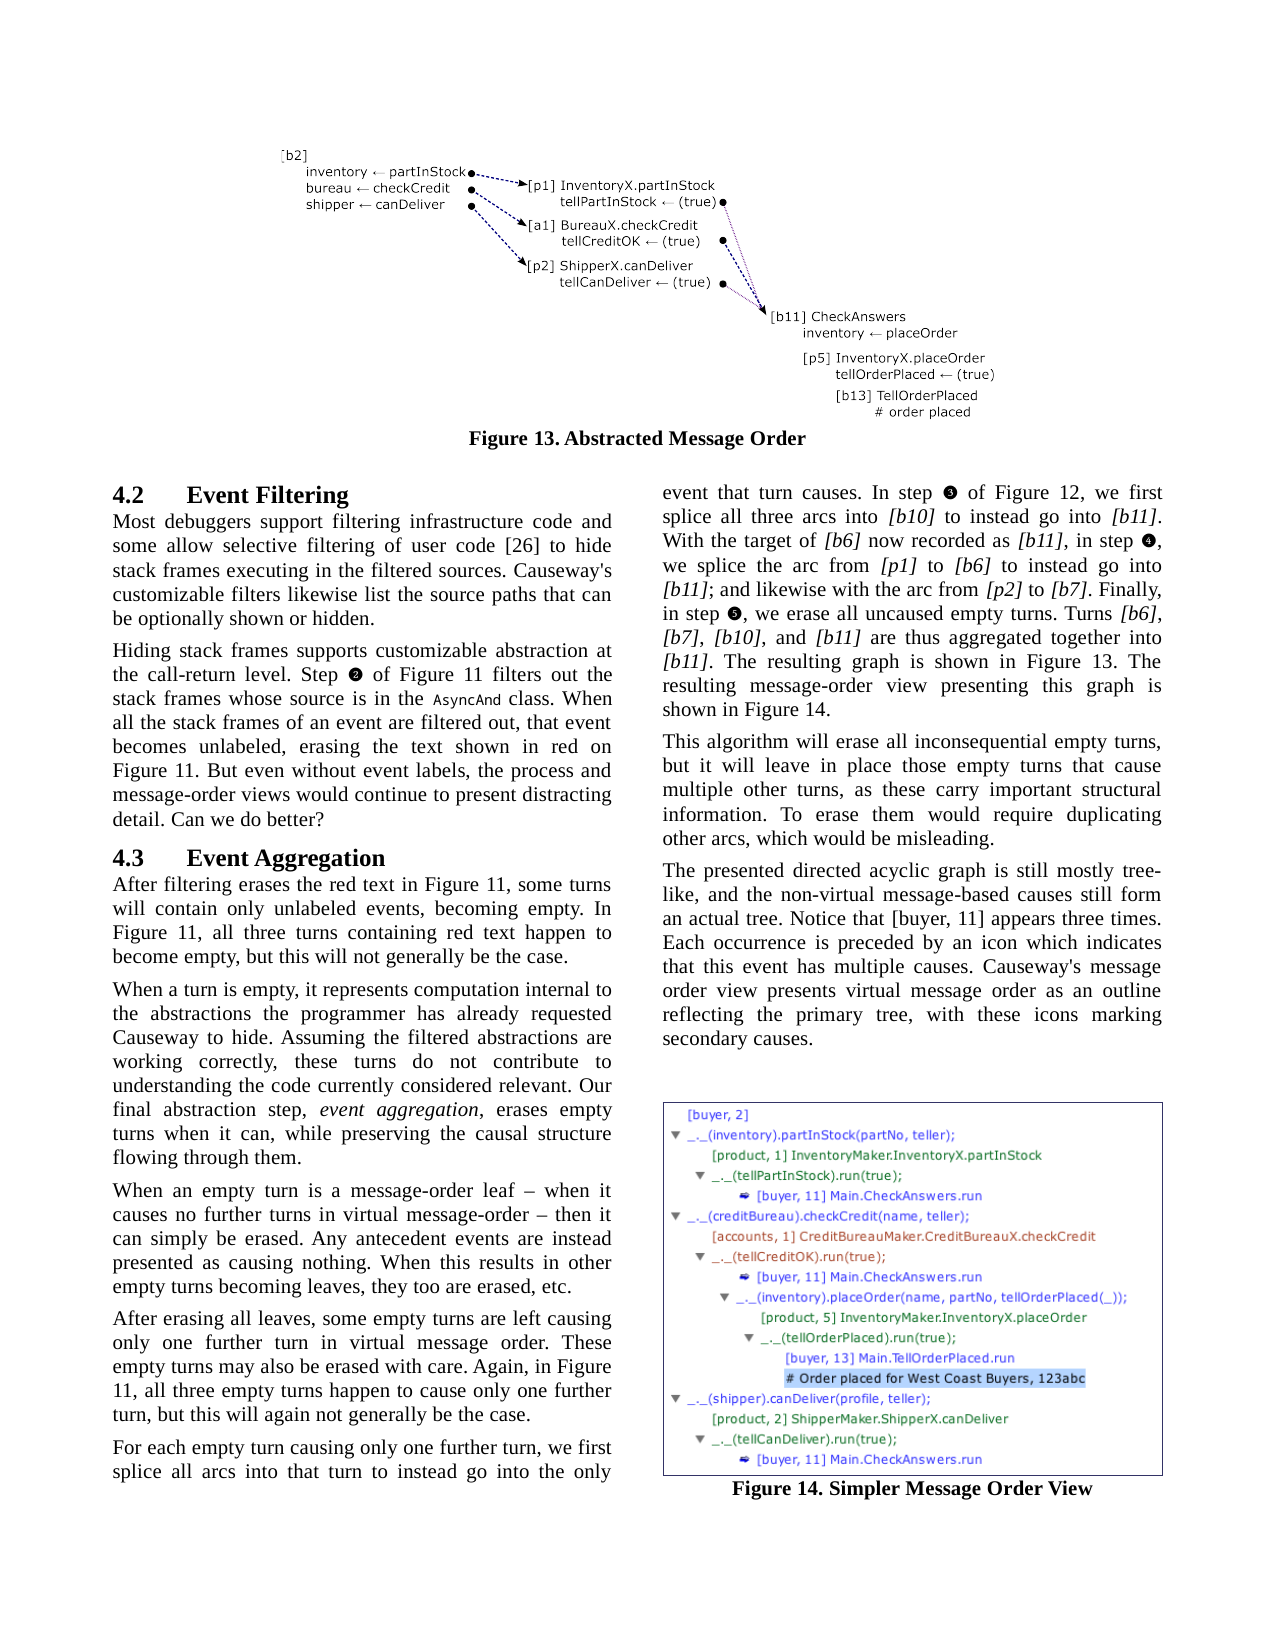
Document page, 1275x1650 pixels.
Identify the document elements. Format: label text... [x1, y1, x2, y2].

text After erasing all leaves, some empty turns are left causing only one further turn in virtual message order. These empty turns may also be erased with care. Again, in Figure 11, all three empty turns happen to cause only one further turn, but this will again not generally be the case. [112, 1306, 613, 1426]
picture [281, 150, 994, 427]
text Figure 14. Simpler Message Order View [662, 1103, 1162, 1500]
text event that turn causes. In step ❸ of Figure 12, we first splice all three arcs into [b10] to instead go into [b11]. With the target of [b6] now recorded as [b11], in step ❹, we splice the arc from [p1] to [b6] to instead go into [b11]; and likewise with the arc from [p2] to [b7]. Finally, in step ❺, we erase all uncaused empty turns. Turns [b6], [b7], [b10], and [b11] are thus aggregated together into [b11]. The resulting graph is shown in Figure 13. The resulting message-order view presenting this graph is shown in Figure 14. [662, 150, 1162, 721]
text After filtering erases the red text in Figure 11, some turns will contain only unlabeled events, becoming empty. In Figure 11, all three turns containing red text happen to become empty, but this will not generally be the case. [112, 872, 613, 968]
picture [666, 1105, 1159, 1472]
text When an empty turn is a message-order leaf – when it causes no further turns in virtual message-order – then it can simply be erased. Any antecedent events are instead presented as causing nothing. When this results in other empty turns becoming leaves, they too are erased, etc. [112, 1177, 613, 1298]
text Hiding stack frames supports customizable abstraction at the call-return level. Step ❷ of Figure 11 filters out the stack frames whose source is in the AsyncAnd class. When all the stack frames of an event are filtered out, that event becomes unlabeled, erasing the text shown in red on Figure 11. But even without event labels, the process and message-order views would continue to present distracting detail. Can we do better? [112, 638, 613, 830]
text Figure 13. Abstracted Message Order [282, 427, 993, 450]
subtitle Event Aggregation [112, 843, 613, 872]
text This algorithm will erase all inconsequential empty turns, but it will leave in place those empty turns that cause multiple other turns, as these carry important structural information. To erase them would require duplicating other arcs, which would be misleading. [662, 729, 1162, 849]
subtitle Event Filtering [112, 150, 613, 509]
text For each empty turn causing only one further turn, we first splice all arcs into that turn to instead go into the only [112, 1435, 613, 1483]
text The presented directed acyclic graph is still mostly tree-like, and the non-virtual message-based causes still form an actual tree. Notice that [buyer, 11] appears three times. Each occurrence is preceded by an icon which indicates that this event has multiple causes. Causeway's message order view presents virtual message order as an outline reflecting the primary tree, with these icons marking secondary causes. [662, 858, 1162, 1050]
text When a turn is empty, it represents computation internal to the abstractions the programmer has already requested Causeway to hide. Assuming the filtered abstractions are working correctly, these turns do not contribute to understanding the code currently considered relevant. Our final abstraction step, event aggregation, erases empty turns when it can, while preserving the causal structure flowing through them. [112, 977, 613, 1169]
text Most debuggers support filtering infrastructure code and some allow selective filtering of user code [26] to hide stack frames executing in the filtered sources. Causeway's customizable filters likewise list the source paths that can be optionally shown or hidden. [112, 509, 613, 629]
